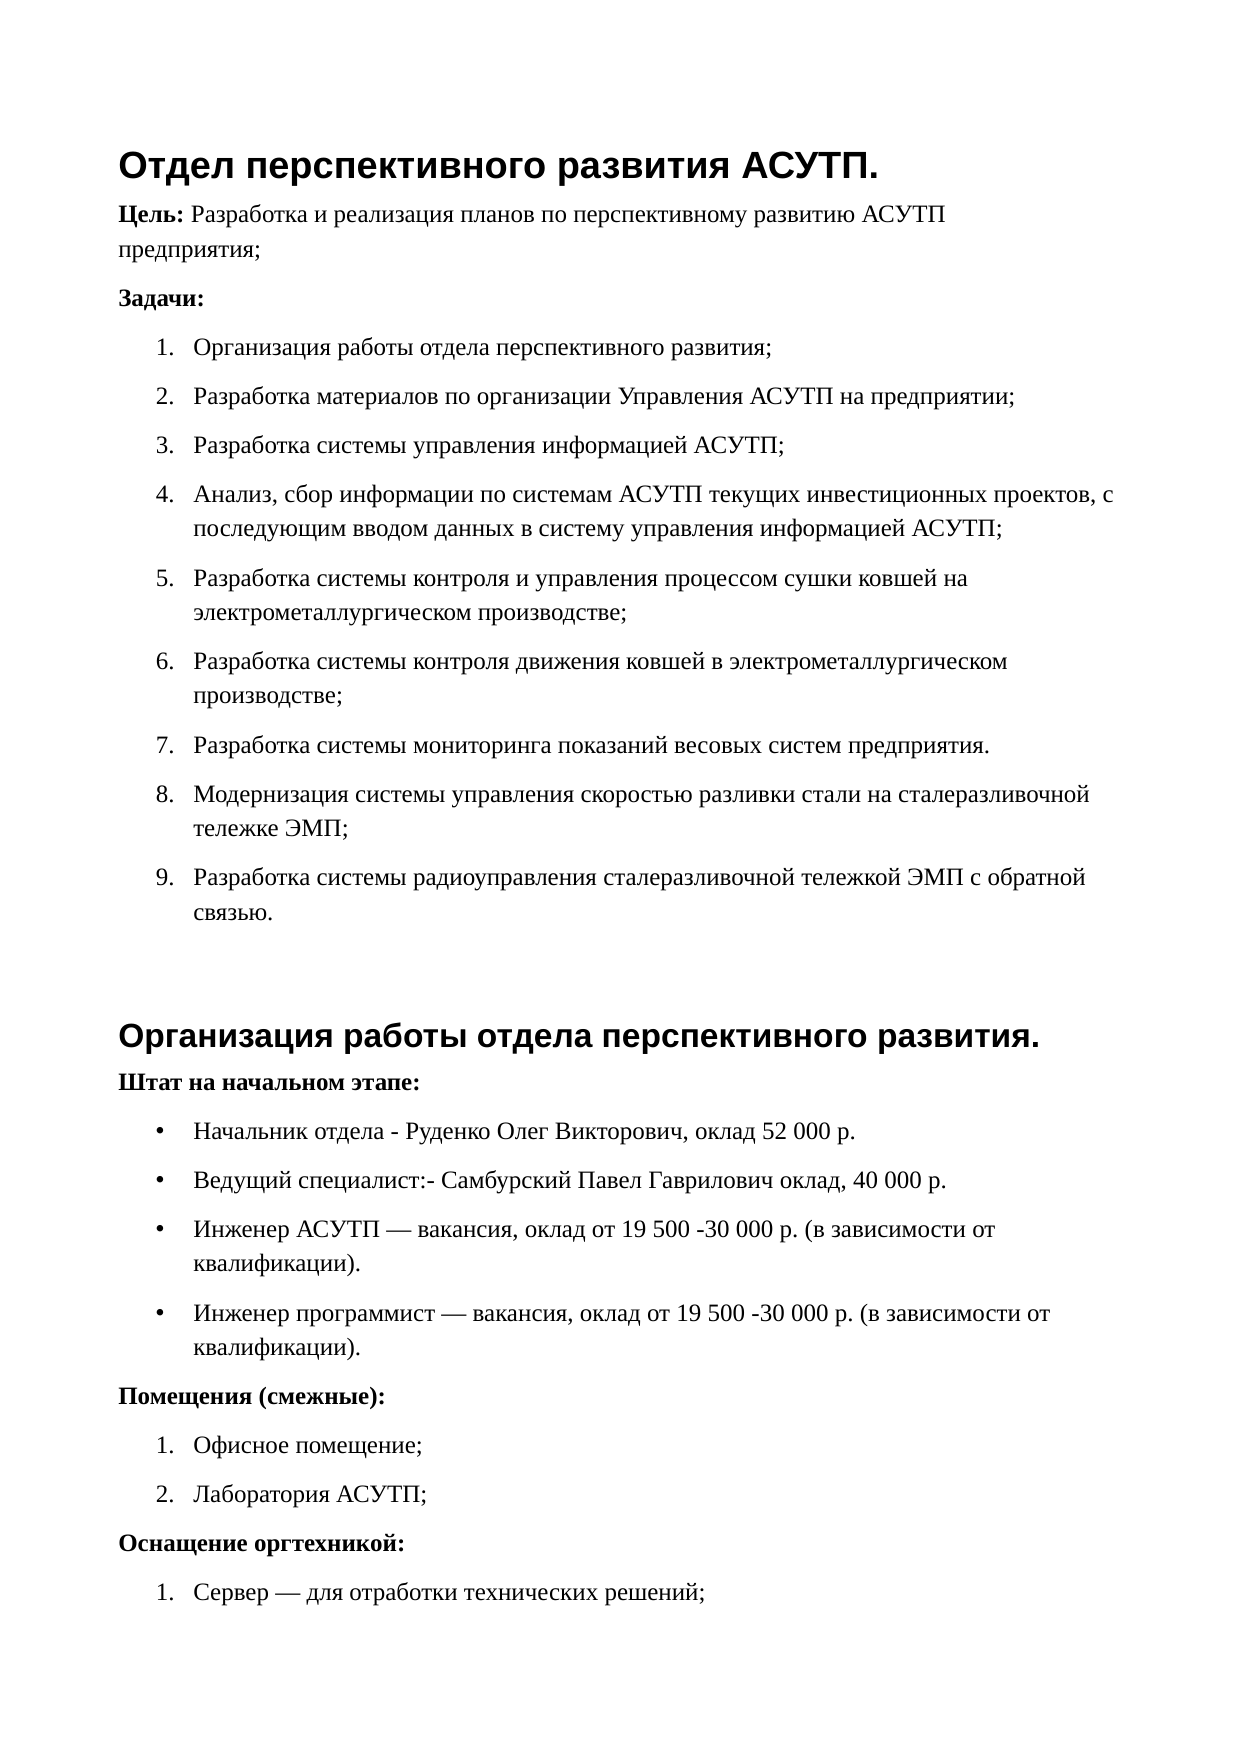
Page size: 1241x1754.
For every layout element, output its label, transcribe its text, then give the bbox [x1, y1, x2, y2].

list Разработка системы управления информацией АСУТП; [156, 430, 1122, 459]
list Разработка системы радиоуправления сталеразливочной тележкой ЭМП с обратной связью. [156, 862, 1122, 926]
subtitle Отдел перспективного развития АСУТП. [118, 143, 1122, 187]
list Разработка системы контроля движения ковшей в электрометаллургическом производстве; [156, 646, 1122, 709]
list Организация работы отдела перспективного развития; [156, 332, 1122, 361]
list Инженер программист — вакансия, оклад от 19 500 -30 000 р. (в зависимости от квалификации). [156, 1298, 1122, 1361]
text Оснащение оргтехникой: [118, 1528, 1122, 1557]
list Инженер АСУТП — вакансия, оклад от 19 500 -30 000 р. (в зависимости от квалификации). [156, 1214, 1122, 1277]
list Начальник отдела - Руденко Олег Викторович, оклад 52 000 р. [156, 1116, 1122, 1145]
list Разработка системы мониторинга показаний весовых систем предприятия. [156, 730, 1122, 758]
list Офисное помещение; [156, 1430, 1122, 1459]
list Анализ, сбор информации по системам АСУТП текущих инвестиционных проектов, с последующим вводом данных в систему управления информацией АСУТП; [156, 479, 1122, 542]
text Помещения (смежные): [118, 1381, 1122, 1410]
list Лаборатория АСУТП; [156, 1479, 1122, 1508]
text Задачи: [118, 283, 1122, 312]
list Ведущий специалист:- Самбурский Павел Гаврилович оклад, 40 000 р. [156, 1165, 1122, 1194]
list Разработка материалов по организации Управления АСУТП на предприятии; [156, 381, 1122, 410]
list Сервер — для отработки технических решений; [156, 1577, 1122, 1606]
list Модернизация системы управления скоростью разливки стали на сталеразливочной тележке ЭМП; [156, 779, 1122, 842]
text Штат на начальном этапе: [118, 1067, 1122, 1096]
list Разработка системы контроля и управления процессом сушки ковшей на электрометаллургическом производстве; [156, 563, 1122, 626]
subtitle Организация работы отдела перспективного развития. [118, 1016, 1122, 1054]
text Цель: Разработка и реализация планов по перспективному развитию АСУТП предприятия; [118, 199, 1122, 262]
